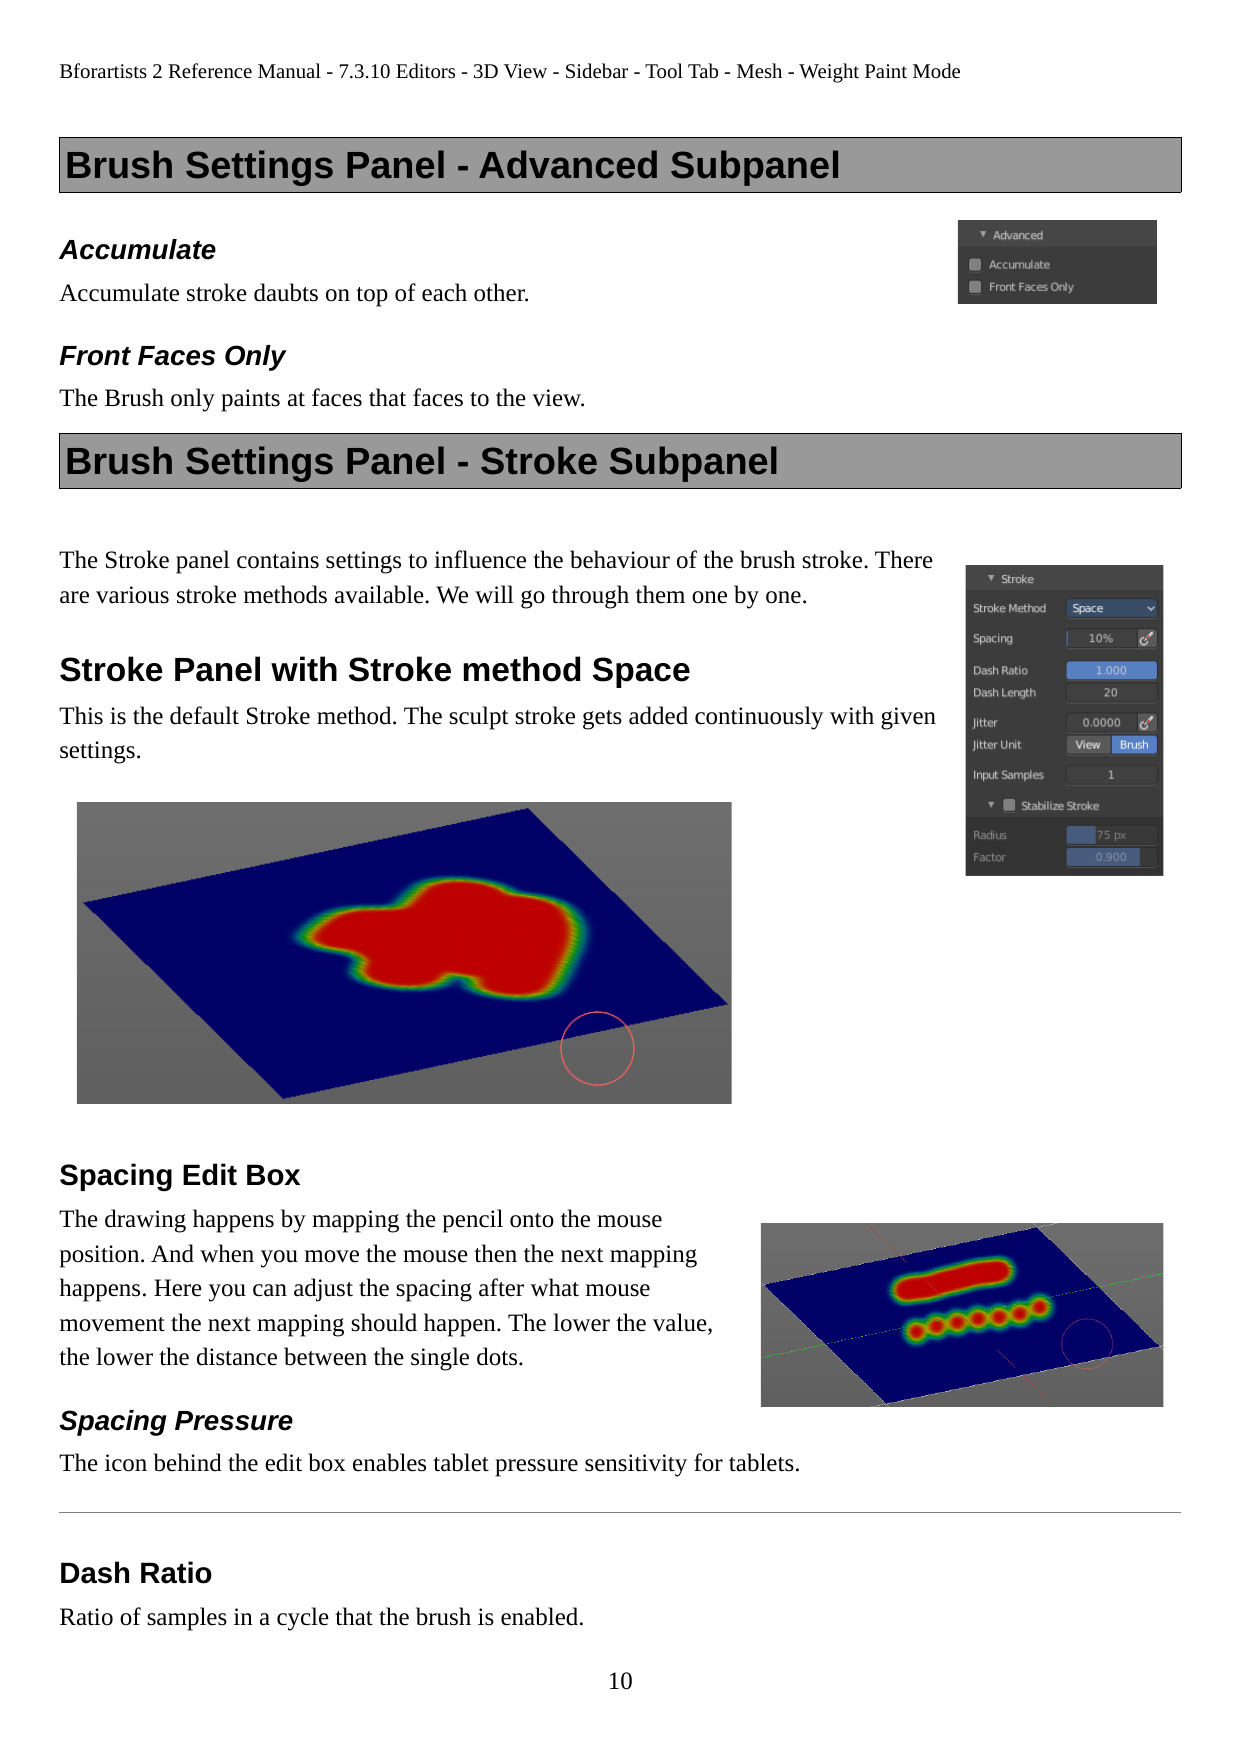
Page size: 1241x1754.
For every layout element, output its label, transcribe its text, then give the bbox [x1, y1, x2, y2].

table_header Brush Settings Panel - Stroke Subpanel [60, 434, 1181, 488]
subtitle Spacing Pressure [59, 1404, 1181, 1436]
subtitle Stroke Panel with Stroke method Space [59, 650, 965, 688]
subtitle Front Faces Only [59, 339, 1181, 371]
table_header Brush Settings Panel - Advanced Subpanel [60, 138, 1181, 192]
subtitle Spacing Edit Box [59, 1158, 1181, 1192]
subtitle Dash Ratio [59, 1556, 1181, 1590]
picture [76, 802, 732, 1104]
subtitle Accumulate [59, 233, 957, 265]
text The drawing happens by mapping the pencil onto the mouse position. And when you move the mouse then the next mapping happens. Here you can adjust the spacing after what mouse movement the next mapping should happen. The lower the value, the lower the distance between the single dots. [59, 1204, 1181, 1371]
subtitle [1157, 233, 1181, 265]
text Ratio of samples in a cycle that the brush is enabled. [59, 1602, 1181, 1631]
text The Brush only paints at faces that faces to the view. [59, 383, 1181, 412]
text The icon behind the edit box enables tablet pressure sensitivity for tablets. [59, 1448, 1181, 1477]
picture [965, 565, 1164, 876]
picture [957, 220, 1157, 304]
text This is the default Stroke method. The sculpt stroke gets added continuously with given settings. [59, 701, 965, 764]
picture [760, 1223, 1164, 1407]
text The Stroke panel contains settings to influence the behaviour of the brush stroke. There are various stroke methods available. We will go through them one by one. [59, 545, 1181, 609]
text Accumulate stroke daubts on top of each other. [59, 278, 1181, 306]
